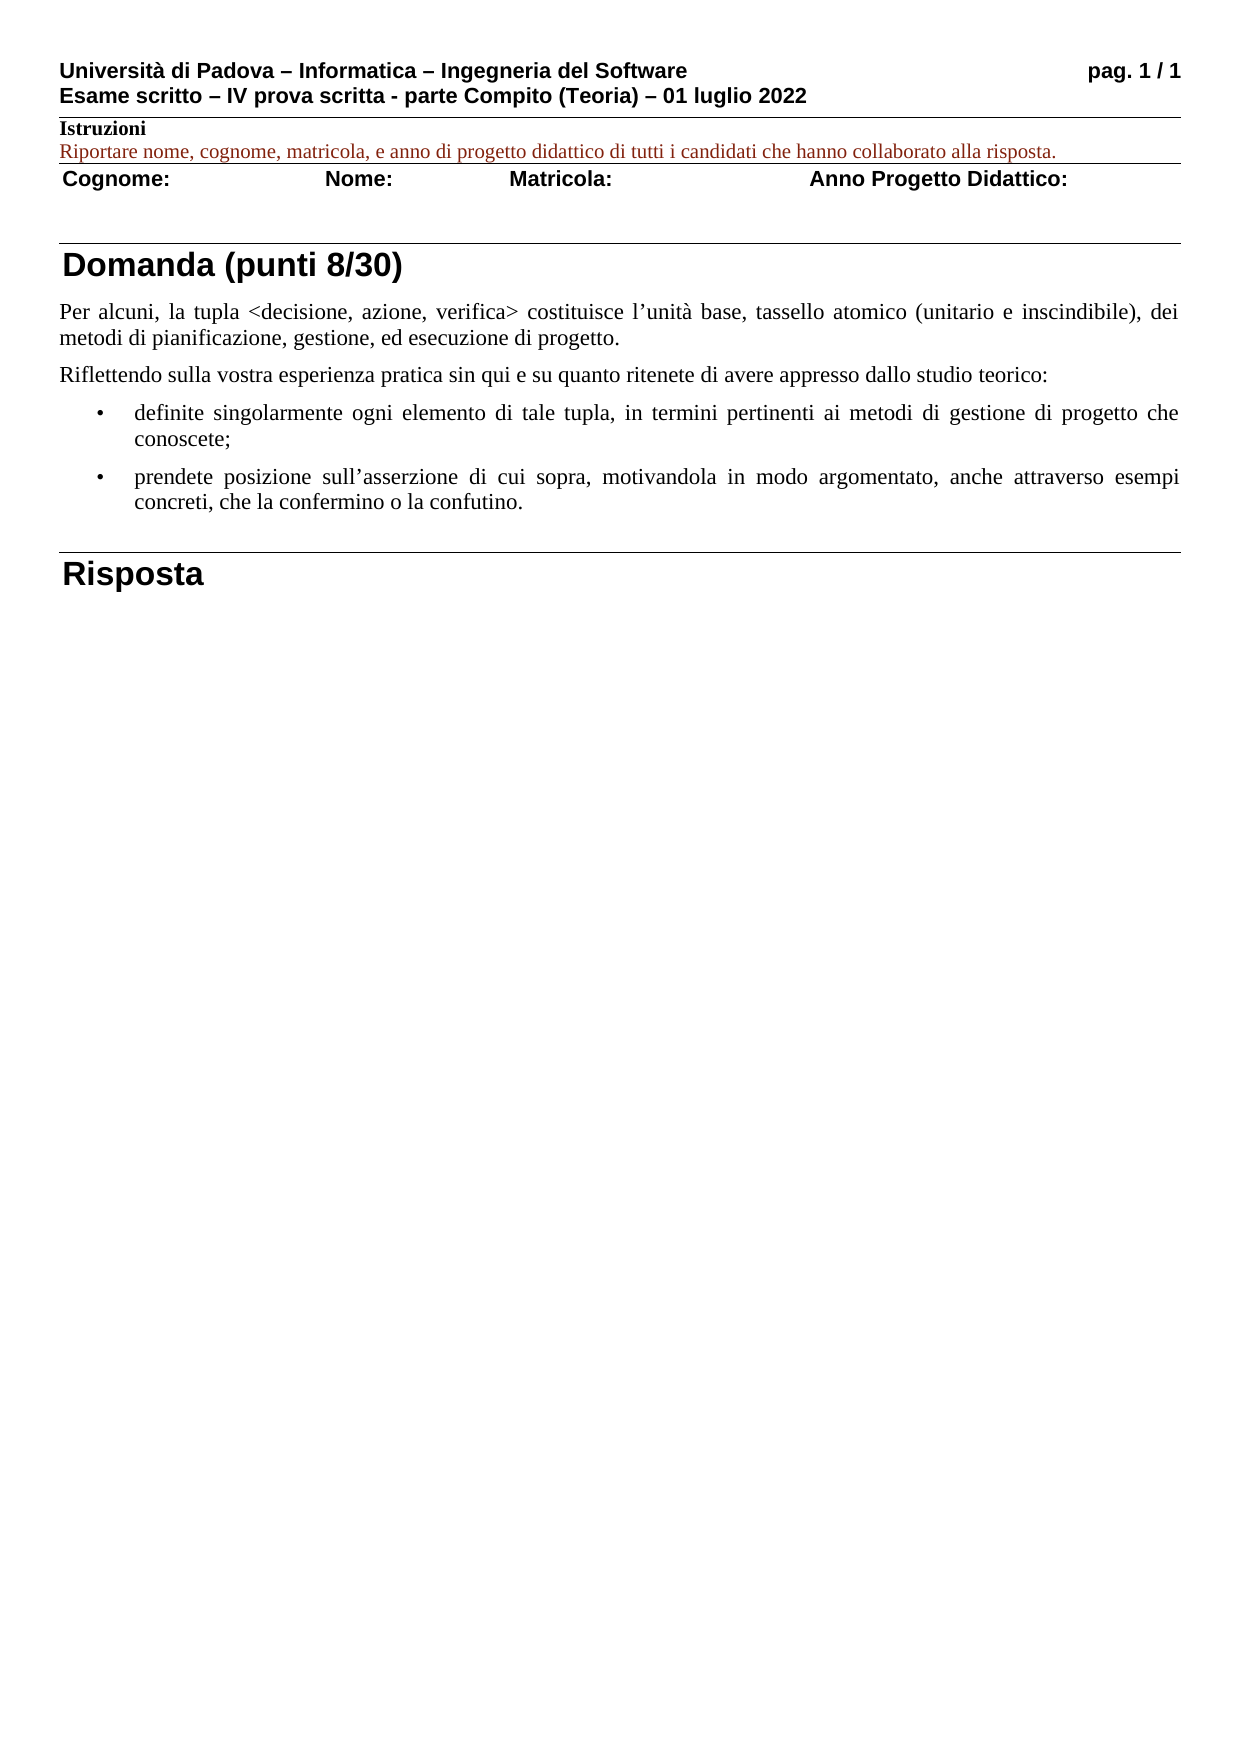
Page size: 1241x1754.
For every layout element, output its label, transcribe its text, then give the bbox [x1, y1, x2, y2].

subtitle Risposta [59, 553, 1181, 596]
text Riflettendo sulla vostra esperienza pratica sin qui e su quanto ritenete di avere appresso dallo studio teorico: [59, 362, 1181, 388]
list definite singolarmente ogni elemento di tale tupla, in termini pertinenti ai metodi di gestione di progetto che conoscete; [97, 400, 1181, 451]
text Per alcuni, la tupla <decisione, azione, verifica> costituisce l’unità base, tassello atomico (unitario e inscindibile), dei metodi di pianificazione, gestione, ed esecuzione di progetto. [59, 299, 1181, 350]
subtitle Domanda (punti 8/30) [59, 244, 1181, 287]
list prendete posizione sull’asserzione di cui sopra, motivandola in modo argomentato, anche attraverso esempi concreti, che la confermino o la confutino. [97, 464, 1181, 514]
